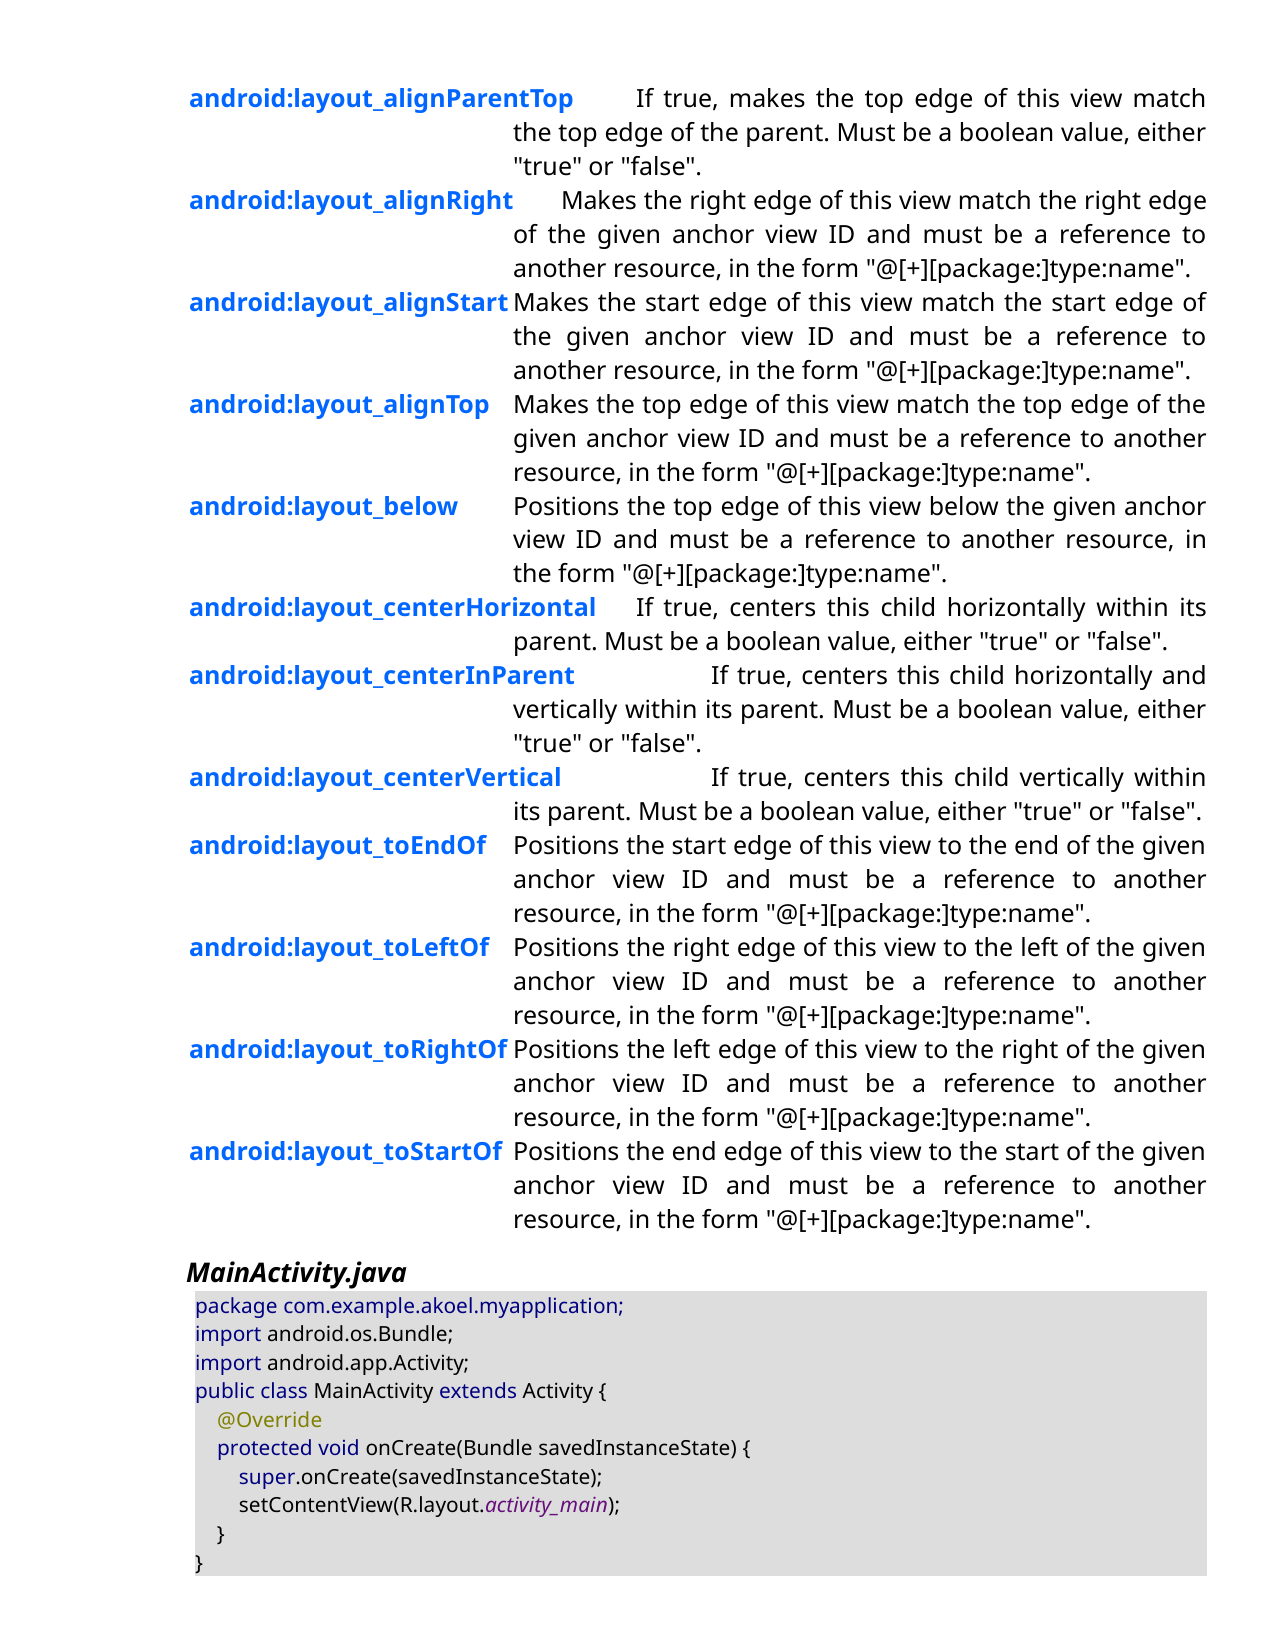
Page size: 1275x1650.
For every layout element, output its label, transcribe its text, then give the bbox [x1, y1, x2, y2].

title MainActivity.java [186, 1253, 1207, 1291]
list android:layout_alignRight Makes the right edge of this view match the right edge of the given anchor view ID and must be a reference to another resource, in the form "@[+][package:]type:name". [189, 183, 1207, 285]
list android:layout_alignStart Makes the start edge of this view match the start edge of the given anchor view ID and must be a reference to another resource, in the form "@[+][package:]type:name". [189, 285, 1207, 387]
text setContentView(R.layout.activity_main); [195, 1490, 1207, 1519]
text } [195, 1547, 1207, 1576]
list android:layout_toRightOf Positions the left edge of this view to the right of the given anchor view ID and must be a reference to another resource, in the form "@[+][package:]type:name". [189, 1032, 1207, 1134]
text import android.os.Bundle; [195, 1319, 1207, 1348]
text super.onCreate(savedInstanceState); [195, 1462, 1207, 1490]
text protected void onCreate(Bundle savedInstanceState) { [195, 1433, 1207, 1462]
list android:layout_alignParentTop If true, makes the top edge of this view match the top edge of the parent. Must be a boolean value, either "true" or "false". [189, 81, 1207, 183]
list android:layout_toStartOf Positions the end edge of this view to the start of the given anchor view ID and must be a reference to another resource, in the form "@[+][package:]type:name". [189, 1134, 1207, 1236]
list android:layout_centerHorizontal If true, centers this child horizontally within its parent. Must be a boolean value, either "true" or "false". [189, 590, 1207, 658]
text @Override [195, 1405, 1207, 1433]
list android:layout_centerVertical If true, centers this child vertically within its parent. Must be a boolean value, either "true" or "false". [189, 760, 1207, 828]
list android:layout_alignTop Makes the top edge of this view match the top edge of the given anchor view ID and must be a reference to another resource, in the form "@[+][package:]type:name". [189, 387, 1207, 488]
text package com.example.akoel.myapplication; [195, 1291, 1207, 1319]
text } [195, 1519, 1207, 1547]
text public class MainActivity extends Activity { [195, 1376, 1207, 1405]
list android:layout_toEndOf Positions the start edge of this view to the end of the given anchor view ID and must be a reference to another resource, in the form "@[+][package:]type:name". [189, 828, 1207, 930]
text import android.app.Activity; [195, 1348, 1207, 1376]
list android:layout_centerInParent If true, centers this child horizontally and vertically within its parent. Must be a boolean value, either "true" or "false". [189, 658, 1207, 760]
list android:layout_below Positions the top edge of this view below the given anchor view ID and must be a reference to another resource, in the form "@[+][package:]type:name". [189, 488, 1207, 590]
list android:layout_toLeftOf Positions the right edge of this view to the left of the given anchor view ID and must be a reference to another resource, in the form "@[+][package:]type:name". [189, 930, 1207, 1032]
